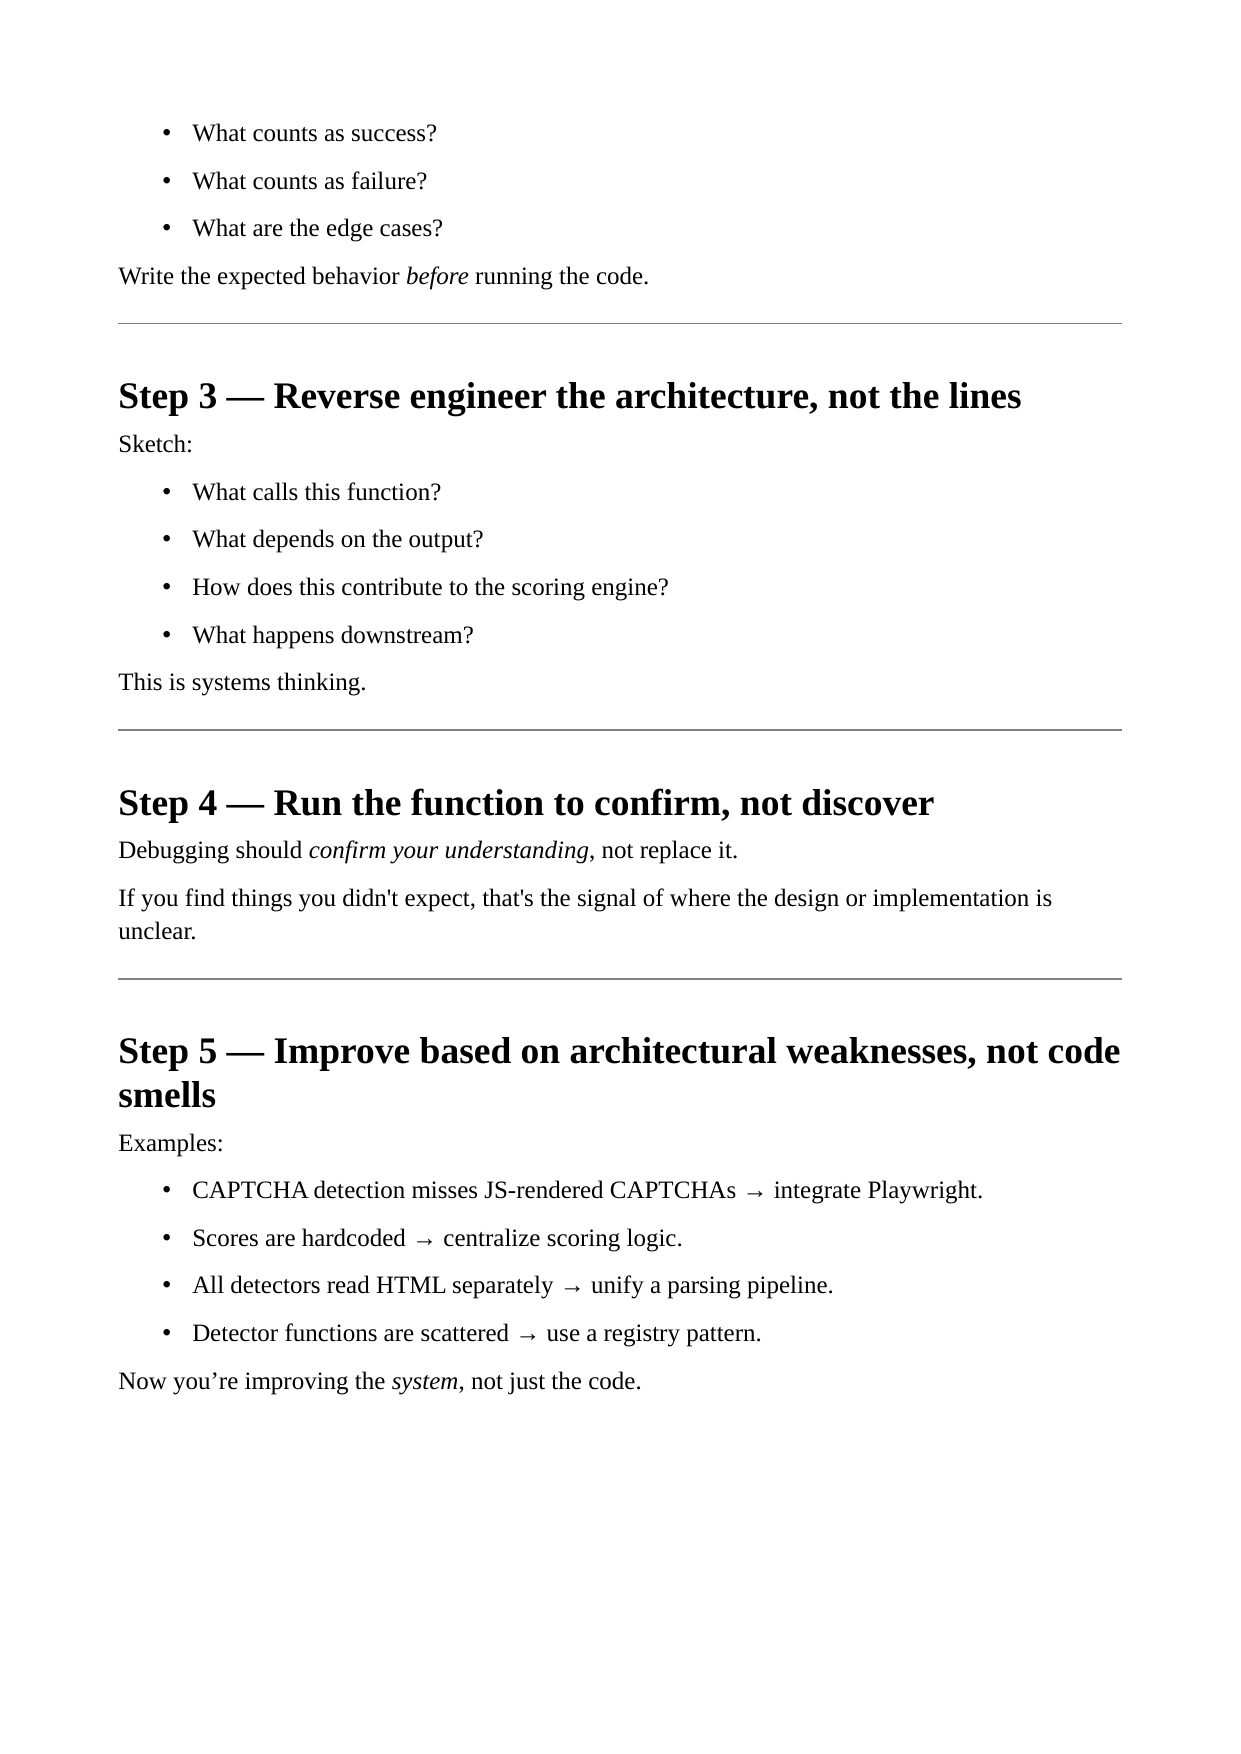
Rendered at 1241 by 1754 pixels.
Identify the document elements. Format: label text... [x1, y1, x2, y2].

subtitle Step 5 — Improve based on architectural weaknesses, not code smells [118, 1029, 1122, 1115]
list What happens downstream? [162, 620, 1122, 648]
list What counts as failure? [162, 166, 1122, 194]
text Write the expected behavior before running the code. [118, 261, 1122, 290]
list CAPTCHA detection misses JS-rendered CAPTCHAs → integrate Playwright. [162, 1175, 1122, 1204]
text Now you’re improving the system, not just the code. [118, 1366, 1122, 1394]
list How does this contribute to the scoring engine? [162, 572, 1122, 601]
text If you find things you didn't expect, that's the signal of where the design or implementation is unclear. [118, 883, 1122, 945]
list Detector functions are scattered → use a registry pattern. [162, 1318, 1122, 1347]
list Scores are hardcoded → centralize scoring logic. [162, 1223, 1122, 1252]
list All detectors read HTML separately → unify a parsing pipeline. [162, 1271, 1122, 1299]
list What depends on the output? [162, 524, 1122, 553]
text This is systems thinking. [118, 667, 1122, 696]
text Examples: [118, 1128, 1122, 1156]
list What calls this function? [162, 477, 1122, 506]
subtitle Step 3 — Reverse engineer the architecture, not the lines [118, 374, 1122, 417]
text Debugging should confirm your understanding, not replace it. [118, 836, 1122, 864]
subtitle Step 4 — Run the function to confirm, not discover [118, 780, 1122, 823]
text Sketch: [118, 429, 1122, 458]
list What are the edge cases? [162, 213, 1122, 242]
list What counts as success? [162, 118, 1122, 147]
